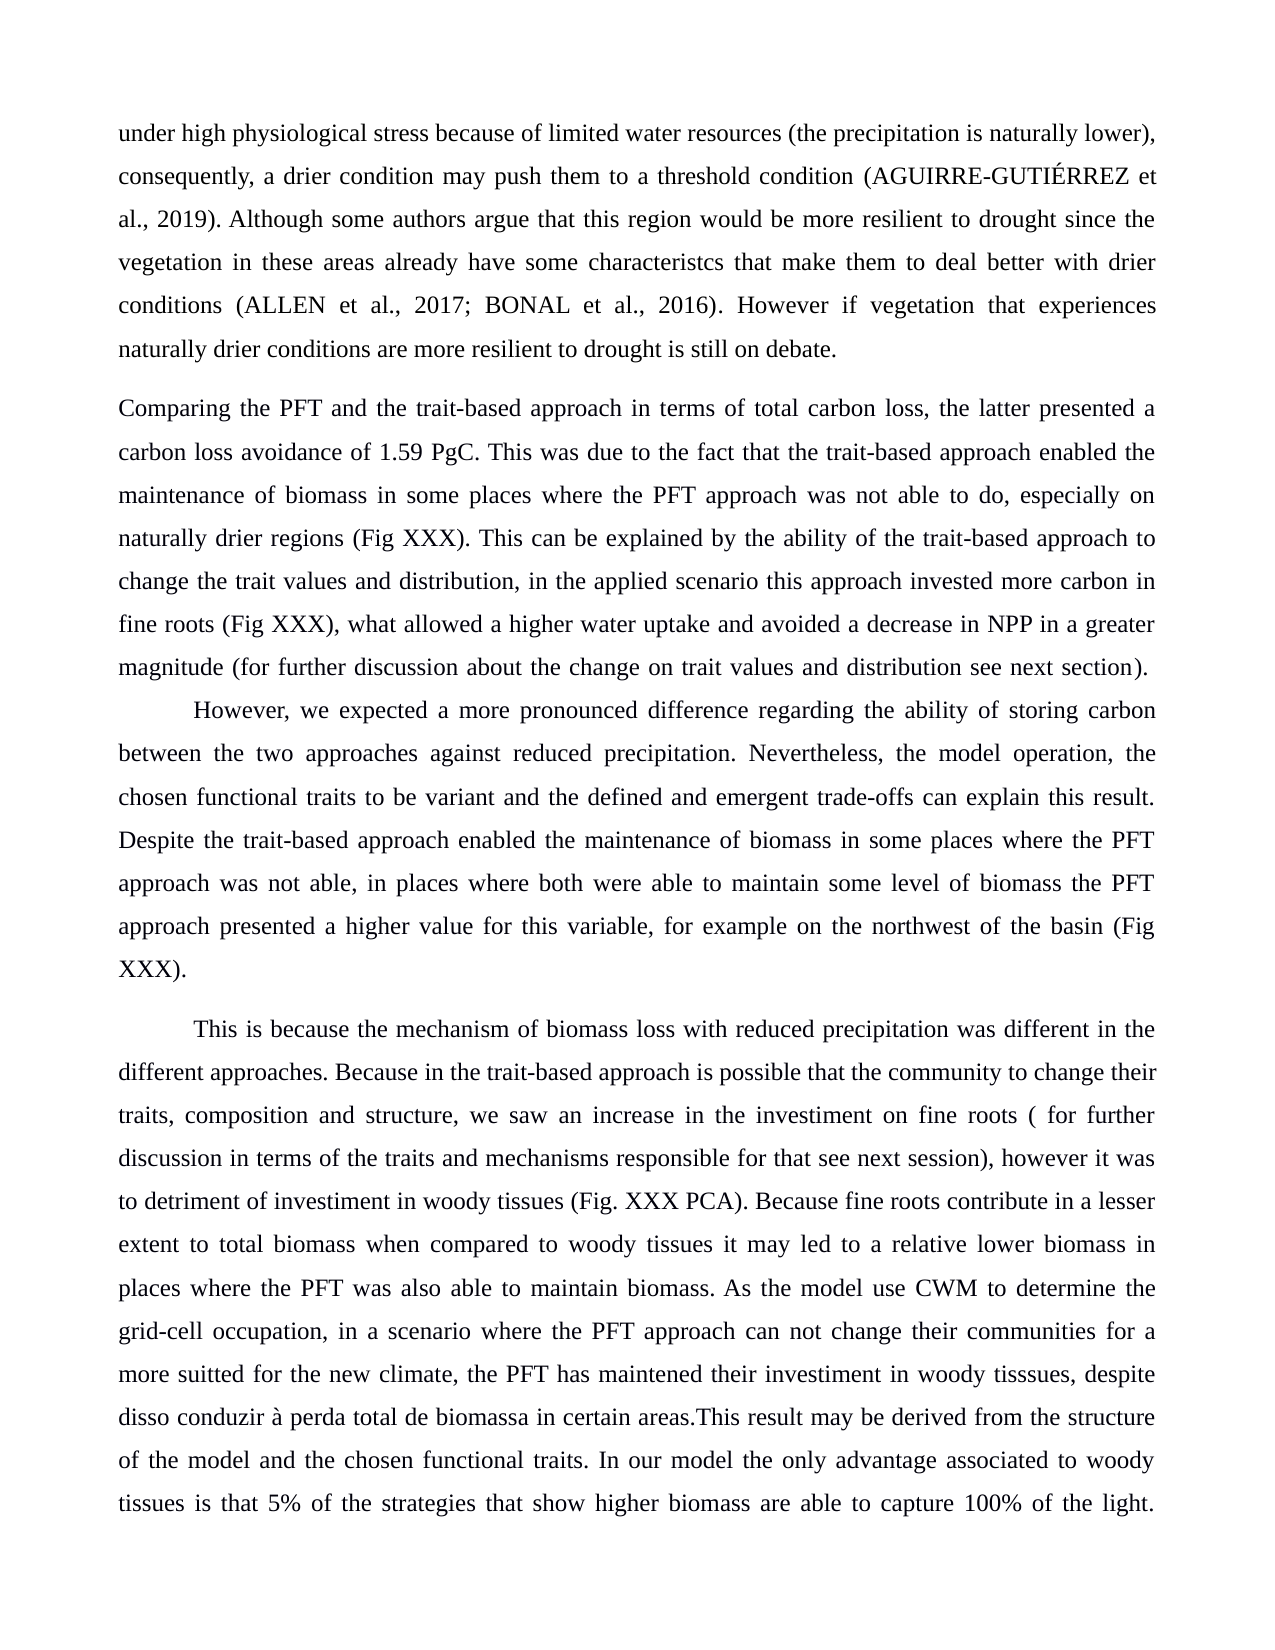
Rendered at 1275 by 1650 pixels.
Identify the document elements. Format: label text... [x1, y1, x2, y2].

text under high physiological stress because of limited water resources (the precipitation is naturally lower), consequently, a drier condition may push them to a threshold condition (AGUIRRE-GUTIÉRREZ et al., 2019)⁠. Although some authors argue that this region would be more resilient to drought since the vegetation in these areas already have some characteristcs that make them to deal better with drier conditions (ALLEN et al., 2017; BONAL et al., 2016). However if vegetation that experiences naturally drier conditions are more resilient to drought is still on debate. [118, 118, 1157, 362]
text Comparing the PFT and the trait-based approach in terms of total carbon loss, the latter presented a carbon loss avoidance of 1.59 PgC. This was due to the fact that the trait-based approach enabled the maintenance of biomass in some places where the PFT approach was not able to do, especially on naturally drier regions (Fig XXX). This can be explained by the ability of the trait-based approach to change the trait values and distribution, in the applied scenario this approach invested more carbon in fine roots (Fig XXX), what allowed a higher water uptake and avoided a decrease in NPP in a greater magnitude (for further discussion about the change on trait values and distribution see next section). However, we expected a more pronounced difference regarding the ability of storing carbon between the two approaches against reduced precipitation. Nevertheless, the model operation, the chosen functional traits to be variant and the defined and emergent trade-offs can explain this result. Despite the trait-based approach enabled the maintenance of biomass in some places where the PFT approach was not able, in places where both were able to maintain some level of biomass the PFT approach presented a higher value for this variable, for example on the northwest of the basin (Fig XXX). [118, 393, 1157, 983]
text This is because the mechanism of biomass loss with reduced precipitation was different in the different approaches. Because in the trait-based approach is possible that the community to change their traits, composition and structure, we saw an increase in the investiment on fine roots ( for further discussion in terms of the traits and mechanisms responsible for that see next session), however it was to detriment of investiment in woody tissues (Fig. XXX PCA). Because fine roots contribute in a lesser extent to total biomass when compared to woody tissues it may led to a relative lower biomass in places where the PFT was also able to maintain biomass. As the model use CWM to determine the grid-cell occupation, in a scenario where the PFT approach can not change their communities for a more suitted for the new climate, the PFT has maintened their investiment in woody tisssues, despite disso conduzir à perda total de biomassa in certain areas.This result may be derived from the structure of the model and the chosen functional traits. In our model the only advantage associated to woody tissues is that 5% of the strategies that show higher biomass are able to capture 100% of the light. [118, 1014, 1157, 1517]
